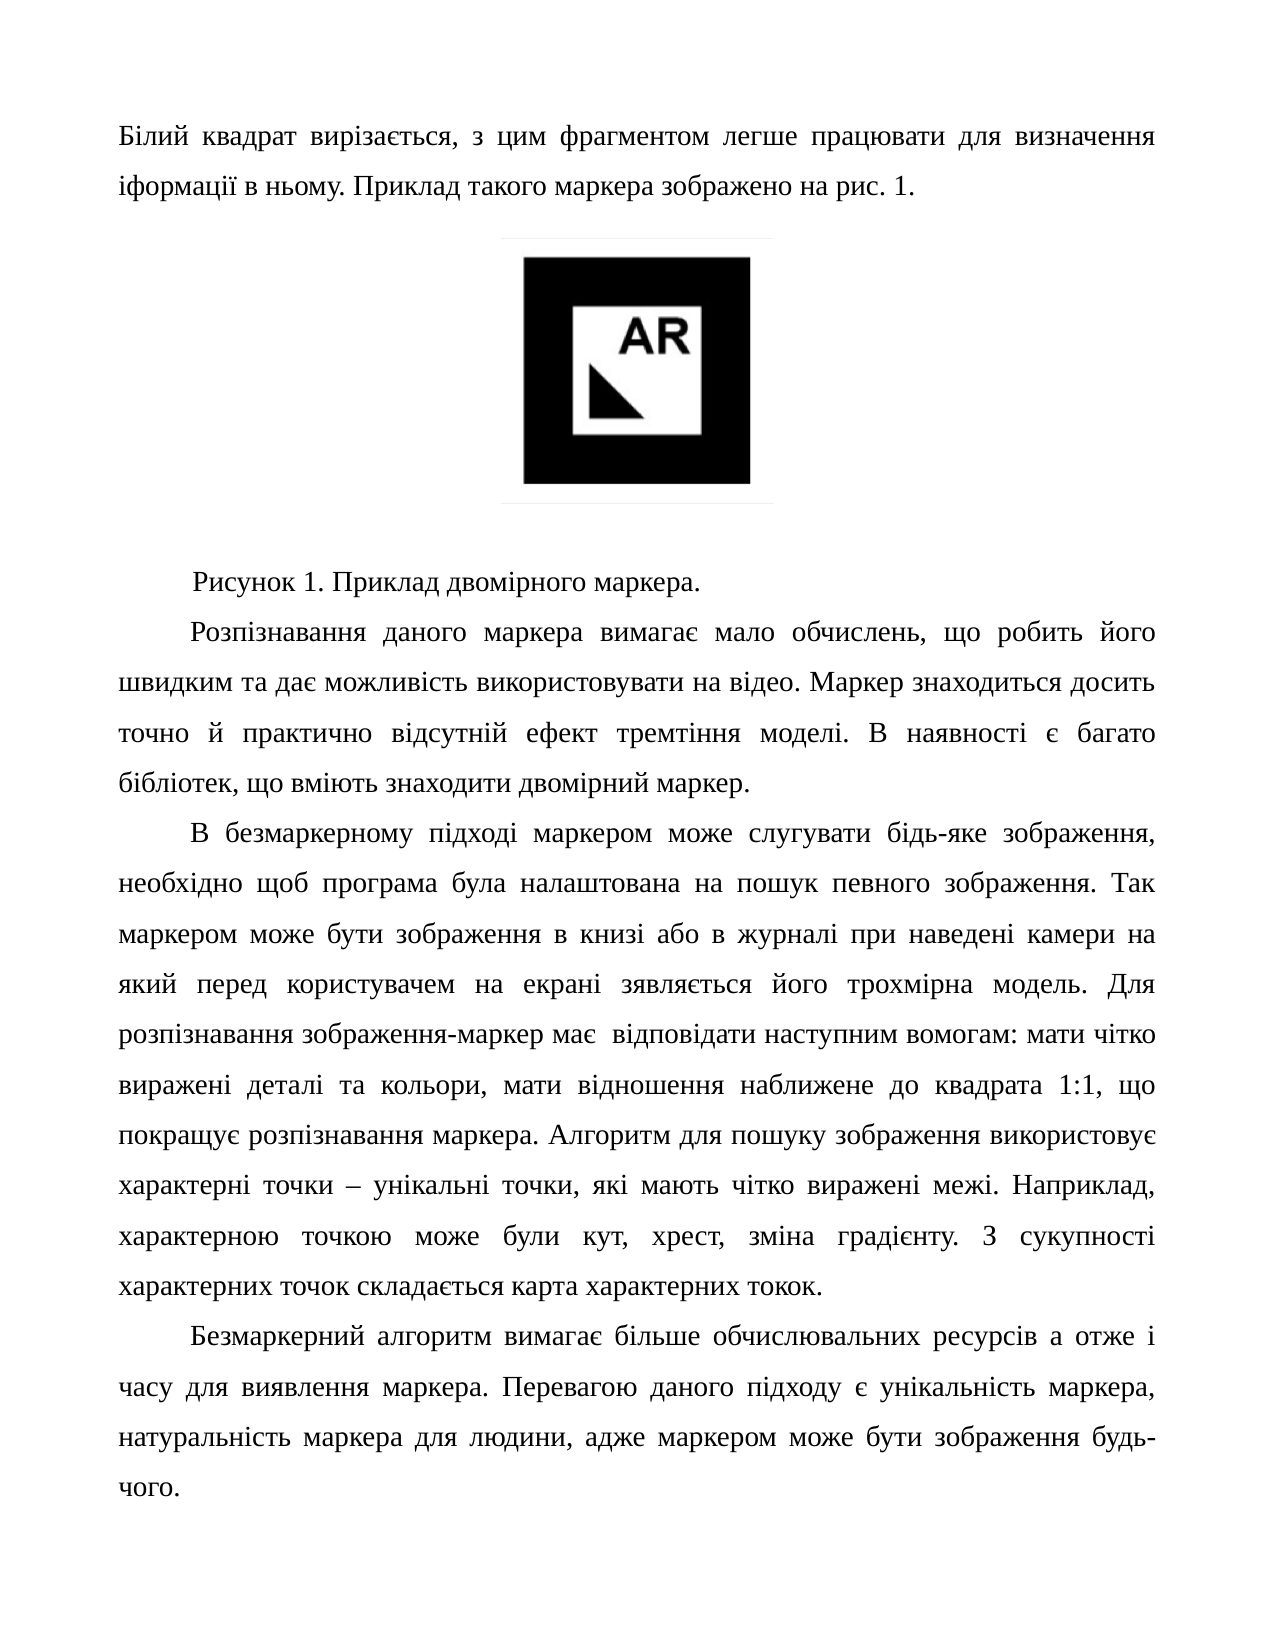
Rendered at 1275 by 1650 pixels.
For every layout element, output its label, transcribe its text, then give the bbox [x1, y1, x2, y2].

text Розпізнавання даного маркера вимагає мало обчислень, що робить його швидким та дає можливість використовувати на відео. Маркер знаходиться досить точно й практично відсутній ефект тремтіння моделі. В наявності є багато бібліотек, що вміють знаходити двомірний маркер. [118, 614, 1157, 798]
text Рисунок 1. Приклад двомірного маркера. [118, 564, 1157, 597]
text Білий квадрат вирізається, з цим фрагментом легше працювати для визначення іформації в ньому. Приклад такого маркера зображено на рис. 1. [118, 118, 1157, 202]
text Безмаркерний алгоритм вимагає більше обчислювальних ресурсів а отже і часу для виявлення маркера. Перевагою даного підходу є унікальність маркера, натуральність маркера для людини, адже маркером може бути зображення будь-чого. [118, 1318, 1157, 1503]
text В безмаркерному підході маркером може слугувати бідь-яке зображення, необхідно щоб програма була налаштована на пошук певного зображення. Так маркером може бути зображення в книзі або в журналі при наведені камери на який перед користувачем на екрані зявляється його трохмірна модель. Для розпізнавання зображення-маркер має відповідати наступним вомогам: мати чітко виражені деталі та кольори, мати відношення наближене до квадрата 1:1, що покращує розпізнавання маркера. Алгоритм для пошуку зображення використовує характерні точки – унікальні точки, які мають чітко виражені межі. Наприклад, характерною точкою може були кут, хрест, зміна градієнту. З сукупності характерних точок складається карта характерних токок. [118, 815, 1157, 1302]
